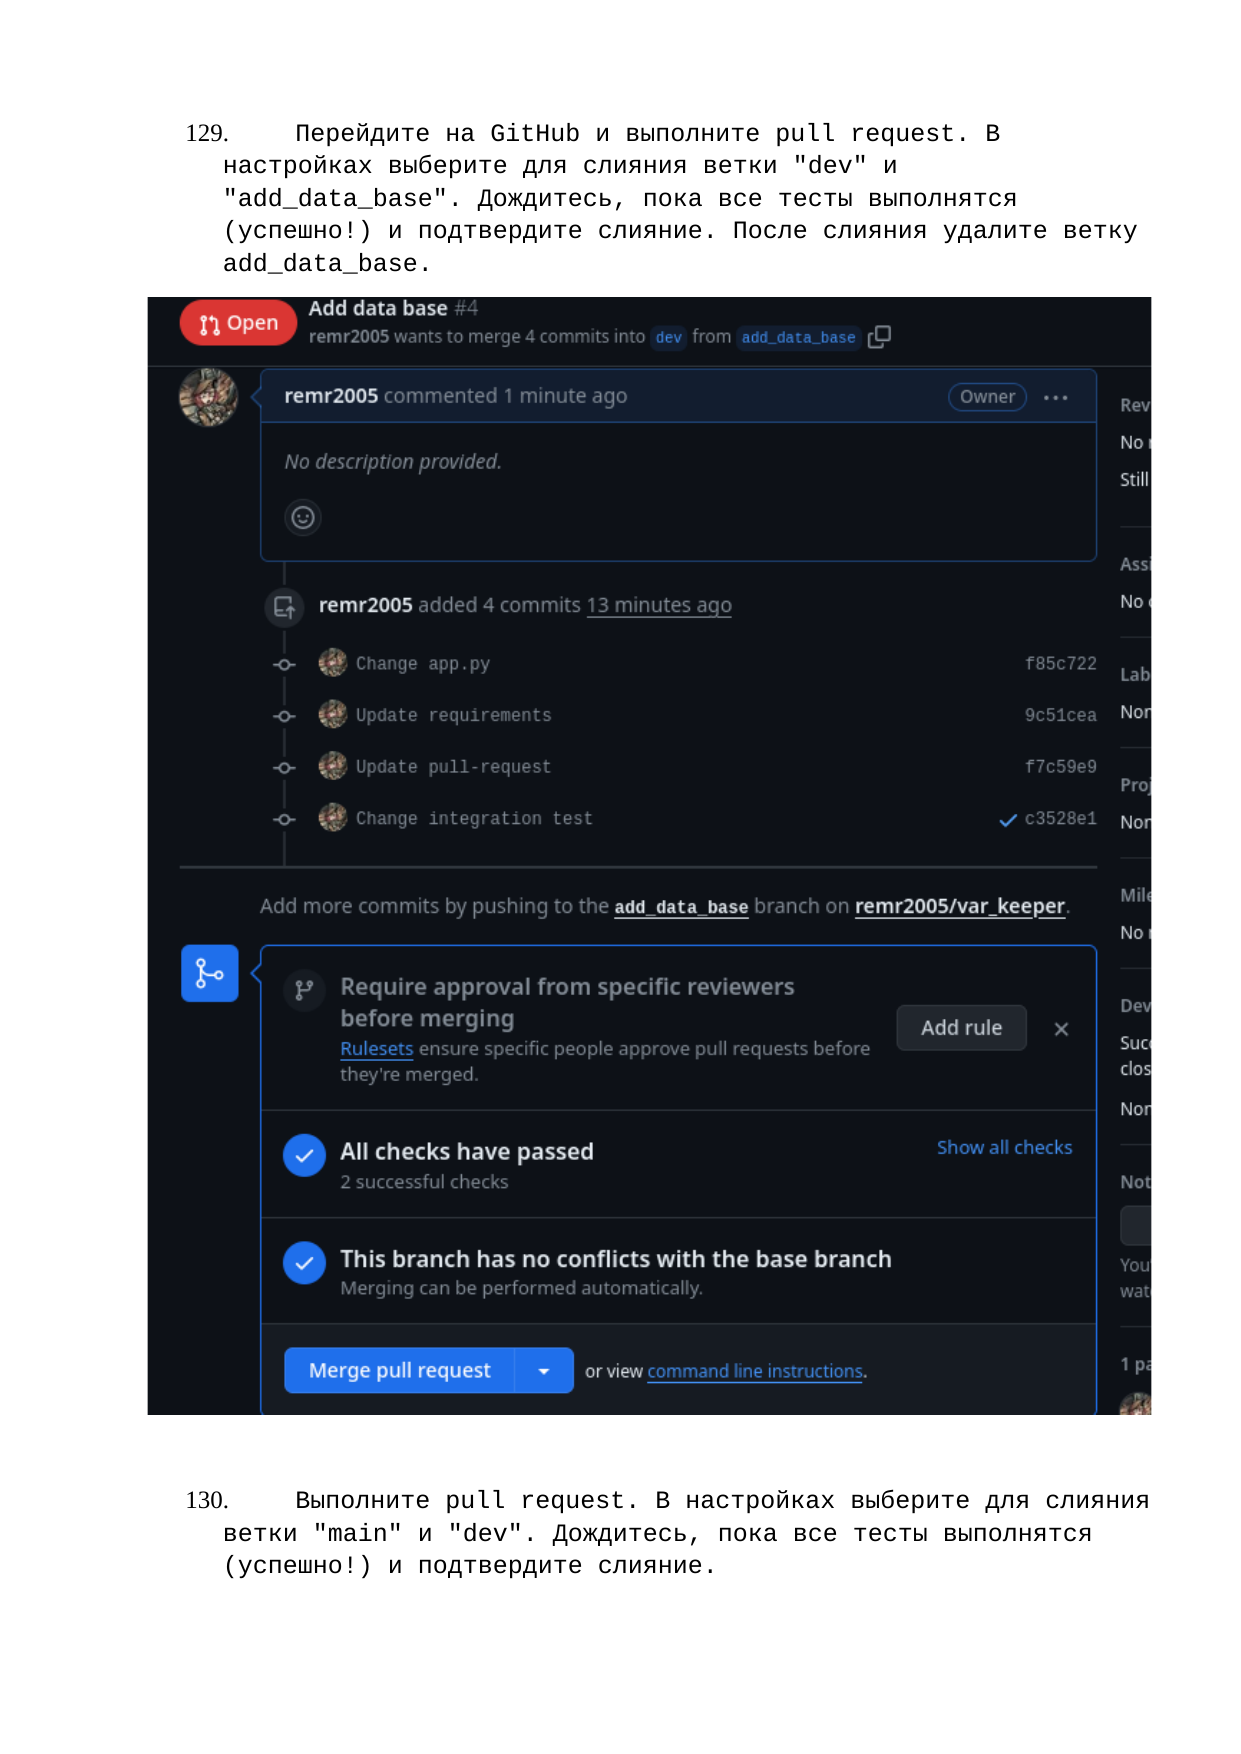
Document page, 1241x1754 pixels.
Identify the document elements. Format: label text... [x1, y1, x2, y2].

list Перейдите на GitHub и выполните pull request. В настройках выберите для слияния ветки "dev" и "add_data_base". Дождитесь, пока все тесты выполнятся (успешно!) и подтвердите слияние. После слияния удалите ветку add_data_base. [185, 118, 1152, 279]
picture [147, 297, 1152, 1415]
list Выполните pull request. В настройках выберите для слияния ветки "main" и "dev". Дождитесь, пока все тесты выполнятся (успешно!) и подтвердите слияние. [185, 1485, 1152, 1581]
